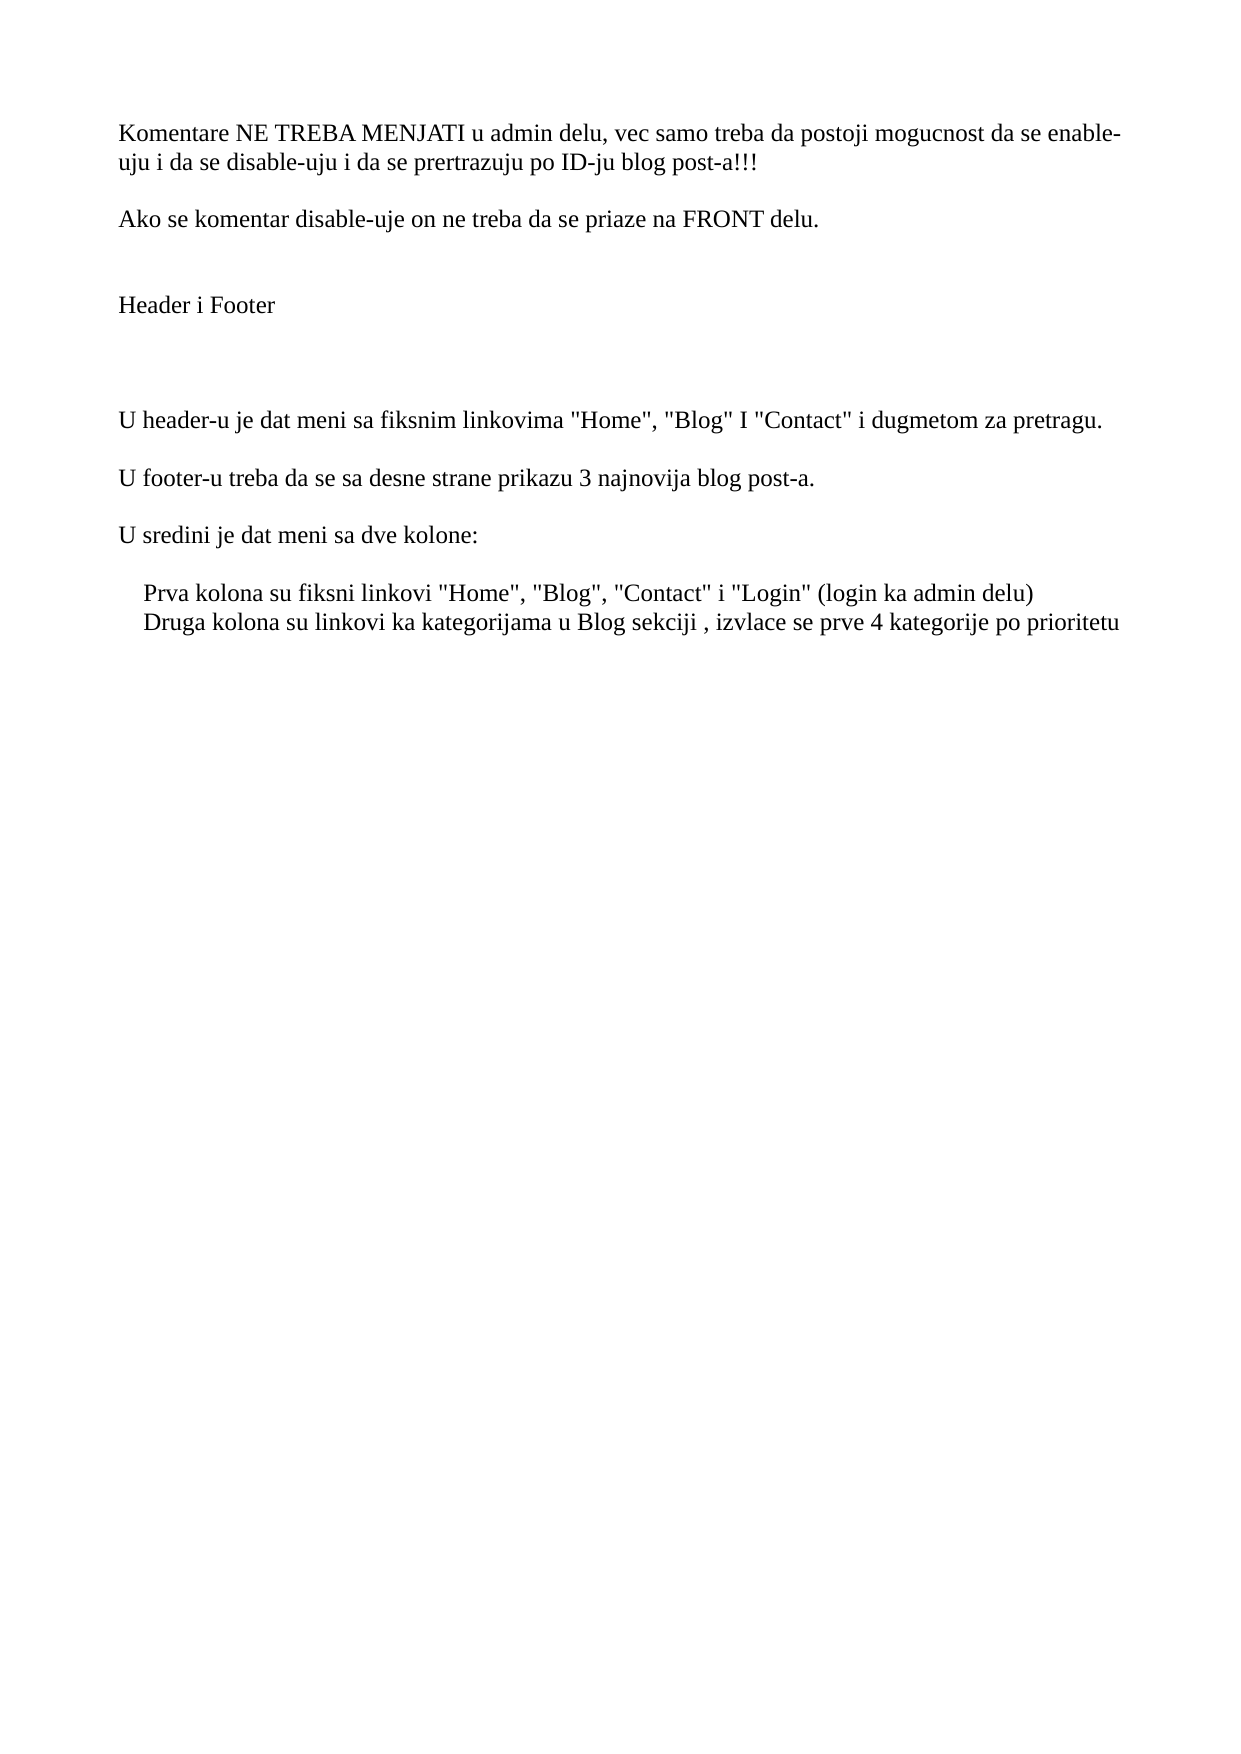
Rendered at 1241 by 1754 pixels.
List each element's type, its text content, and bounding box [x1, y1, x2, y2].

text Prva kolona su fiksni linkovi "Home", "Blog", "Contact" i "Login" (login ka admin delu) [118, 578, 1122, 607]
text U header-u je dat meni sa fiksnim linkovima "Home", "Blog" I "Contact" i dugmetom za pretragu. [118, 406, 1122, 434]
text U sredini je dat meni sa dve kolone: [118, 521, 1122, 549]
text Header i Footer [118, 291, 1122, 319]
text Komentare NE TREBA MENJATI u admin delu, vec samo treba da postoji mogucnost da se enable-uju i da se disable-uju i da se prertrazuju po ID-ju blog post-a!!! [118, 118, 1122, 176]
text Ako se komentar disable-uje on ne treba da se priaze na FRONT delu. [118, 204, 1122, 233]
text Druga kolona su linkovi ka kategorijama u Blog sekciji , izvlace se prve 4 kategorije po prioritetu [118, 607, 1122, 636]
text U footer-u treba da se sa desne strane prikazu 3 najnovija blog post-a. [118, 463, 1122, 492]
